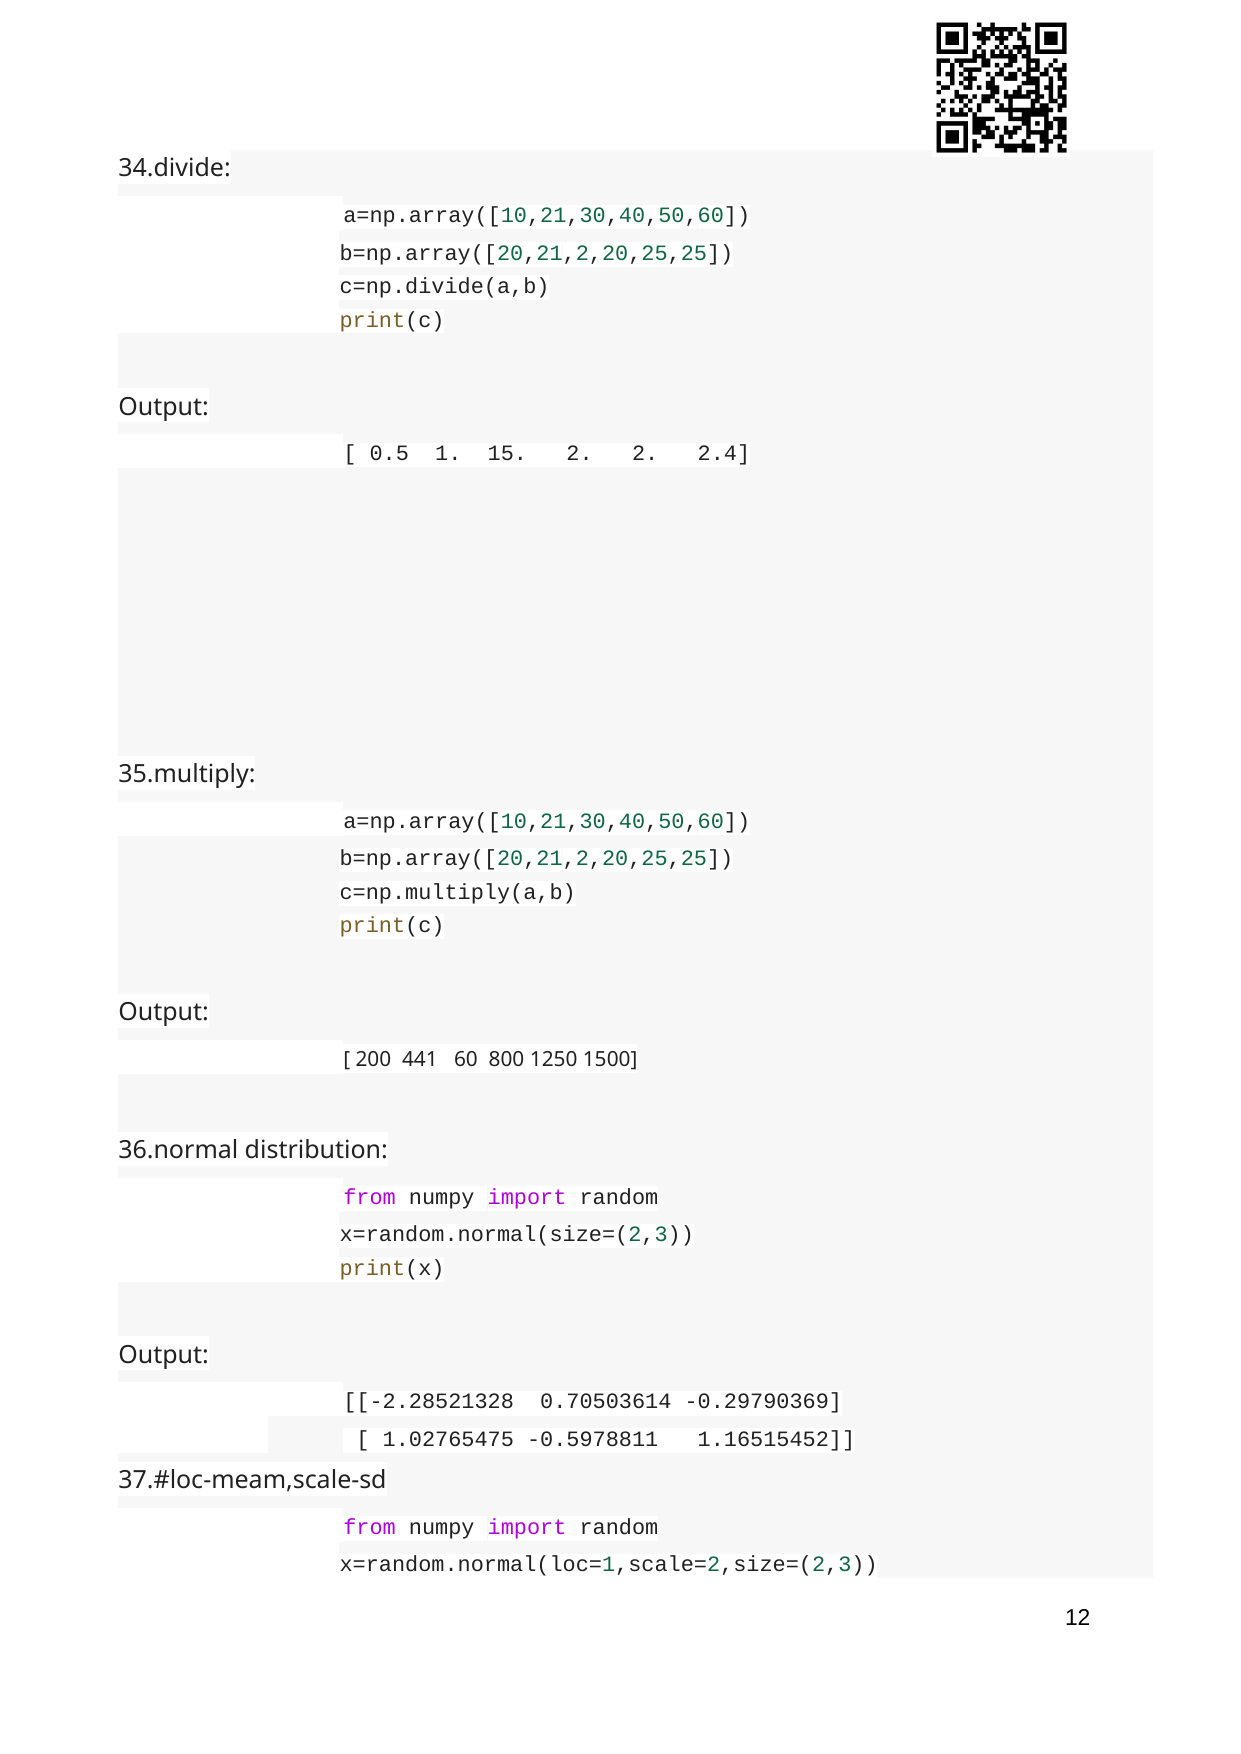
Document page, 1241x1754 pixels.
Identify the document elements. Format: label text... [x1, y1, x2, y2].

text print(c) [339, 309, 1153, 333]
text 35.multiply: [118, 756, 1153, 790]
text x=random.normal(size=(2,3)) [339, 1223, 1153, 1248]
text b=np.array([20,21,2,20,25,25]) [339, 242, 1153, 267]
text Output: [118, 388, 1153, 422]
text a=np.array([10,21,30,40,50,60]) [118, 196, 1153, 230]
text [ 0.5 1. 15. 2. 2. 2.4] [118, 434, 1153, 468]
text b=np.array([20,21,2,20,25,25]) [118, 847, 1153, 872]
text 37.#loc-meam,scale-sd [118, 1462, 1153, 1496]
text a=np.array([10,21,30,40,50,60]) [118, 802, 1153, 836]
text 34.divide: [118, 150, 1153, 184]
text Output: [118, 1336, 1153, 1370]
text from numpy import random [118, 1177, 1153, 1212]
text c=np.divide(a,b) [339, 275, 1153, 300]
text 36.normal distribution: [118, 1132, 1153, 1166]
text [ 200 441 60 800 1250 1500] [118, 1040, 1153, 1074]
text c=np.multiply(a,b) [118, 881, 1153, 906]
text Output: [118, 994, 1153, 1028]
text [[-2.28521328 0.70503614 -0.29790369] [118, 1382, 1153, 1416]
text print(x) [339, 1257, 1153, 1282]
text from numpy import random [118, 1507, 1153, 1542]
text print(c) [118, 914, 1153, 939]
text x=random.normal(loc=1,scale=2,size=(2,3)) [339, 1553, 1153, 1578]
text [ 1.02765475 -0.5978811 1.16515452]] [268, 1428, 1153, 1453]
